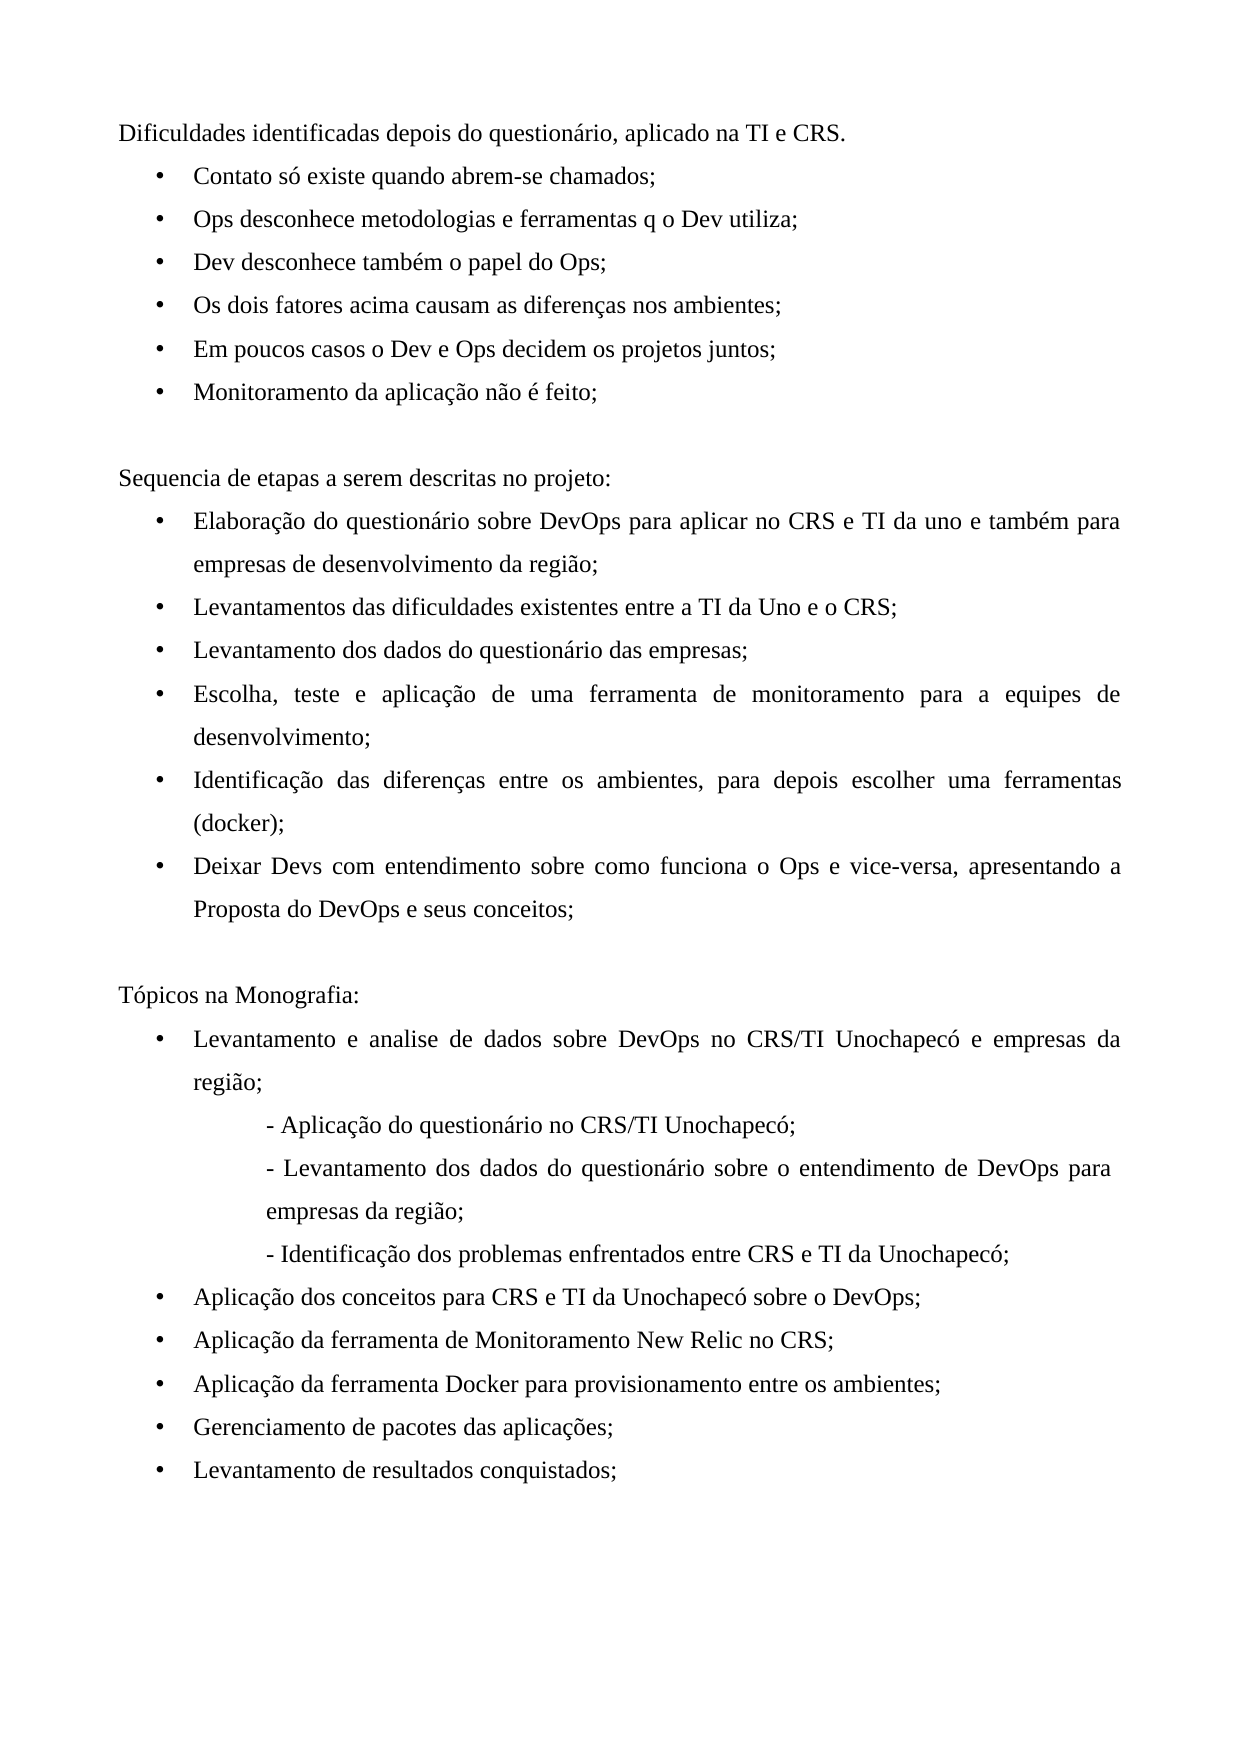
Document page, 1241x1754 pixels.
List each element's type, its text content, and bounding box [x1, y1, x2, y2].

text - Identificação dos problemas enfrentados entre CRS e TI da Unochapecó; [118, 1239, 1122, 1268]
list Monitoramento da aplicação não é feito; [156, 377, 1122, 406]
text - Aplicação do questionário no CRS/TI Unochapecó; [118, 1110, 1122, 1139]
text Tópicos na Monografia: [118, 981, 1122, 1009]
list Levantamento e analise de dados sobre DevOps no CRS/TI Unochapecó e empresas da região; [156, 1024, 1122, 1096]
text - Levantamento dos dados do questionário sobre o entendimento de DevOps para empresas da região; [118, 1153, 1122, 1225]
text Dificuldades identificadas depois do questionário, aplicado na TI e CRS. [118, 118, 1122, 147]
list Aplicação da ferramenta de Monitoramento New Relic no CRS; [156, 1326, 1122, 1354]
list Dev desconhece também o papel do Ops; [156, 247, 1122, 276]
list Elaboração do questionário sobre DevOps para aplicar no CRS e TI da uno e também para empresas de desenvolvimento da região; [156, 506, 1122, 578]
list Identificação das diferenças entre os ambientes, para depois escolher uma ferramentas (docker); [156, 765, 1122, 837]
list Levantamentos das dificuldades existentes entre a TI da Uno e o CRS; [156, 592, 1122, 621]
list Contato só existe quando abrem-se chamados; [156, 161, 1122, 190]
list Aplicação dos conceitos para CRS e TI da Unochapecó sobre o DevOps; [156, 1282, 1122, 1311]
list Os dois fatores acima causam as diferenças nos ambientes; [156, 291, 1122, 319]
list Aplicação da ferramenta Docker para provisionamento entre os ambientes; [156, 1369, 1122, 1397]
list Gerenciamento de pacotes das aplicações; [156, 1412, 1122, 1441]
list Em poucos casos o Dev e Ops decidem os projetos juntos; [156, 334, 1122, 362]
list Levantamento de resultados conquistados; [156, 1455, 1122, 1484]
list Ops desconhece metodologias e ferramentas q o Dev utiliza; [156, 204, 1122, 233]
list Levantamento dos dados do questionário das empresas; [156, 636, 1122, 664]
list Escolha, teste e aplicação de uma ferramenta de monitoramento para a equipes de desenvolvimento; [156, 679, 1122, 751]
text Sequencia de etapas a serem descritas no projeto: [118, 463, 1122, 492]
list Deixar Devs com entendimento sobre como funciona o Ops e vice-versa, apresentando a Proposta do DevOps e seus conceitos; [156, 851, 1122, 923]
